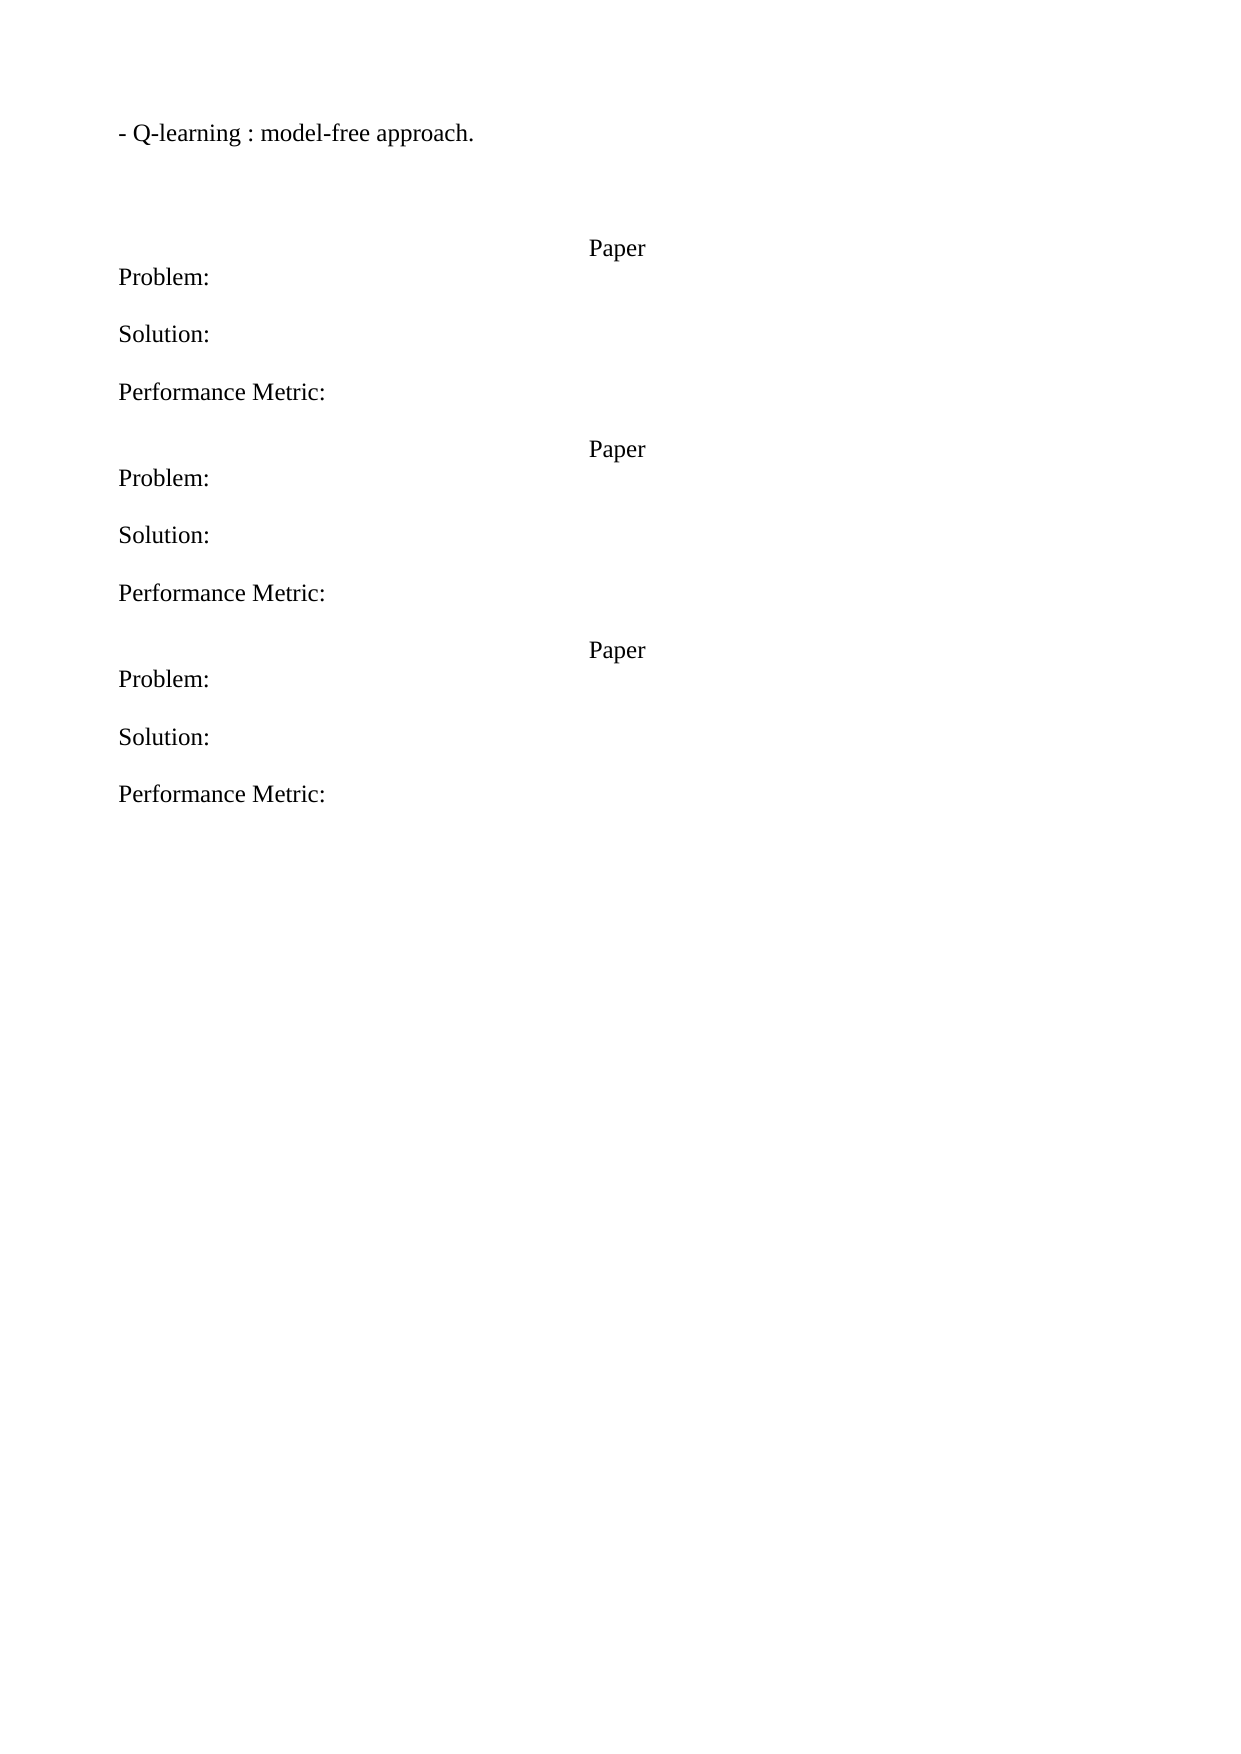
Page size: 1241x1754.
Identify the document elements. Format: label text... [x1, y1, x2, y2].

text Problem: [118, 262, 1122, 291]
text Solution: [118, 319, 1122, 348]
text Solution: [118, 722, 1122, 751]
text - Q-learning : model-free approach. [118, 118, 1122, 147]
text Performance Metric: [118, 578, 1122, 607]
text Performance Metric: [118, 779, 1122, 808]
text Solution: [118, 521, 1122, 549]
text Paper [118, 233, 1122, 262]
text Paper [118, 636, 1122, 664]
text Problem: [118, 463, 1122, 492]
text Performance Metric: [118, 377, 1122, 406]
text Paper [118, 434, 1122, 463]
text Problem: [118, 664, 1122, 693]
